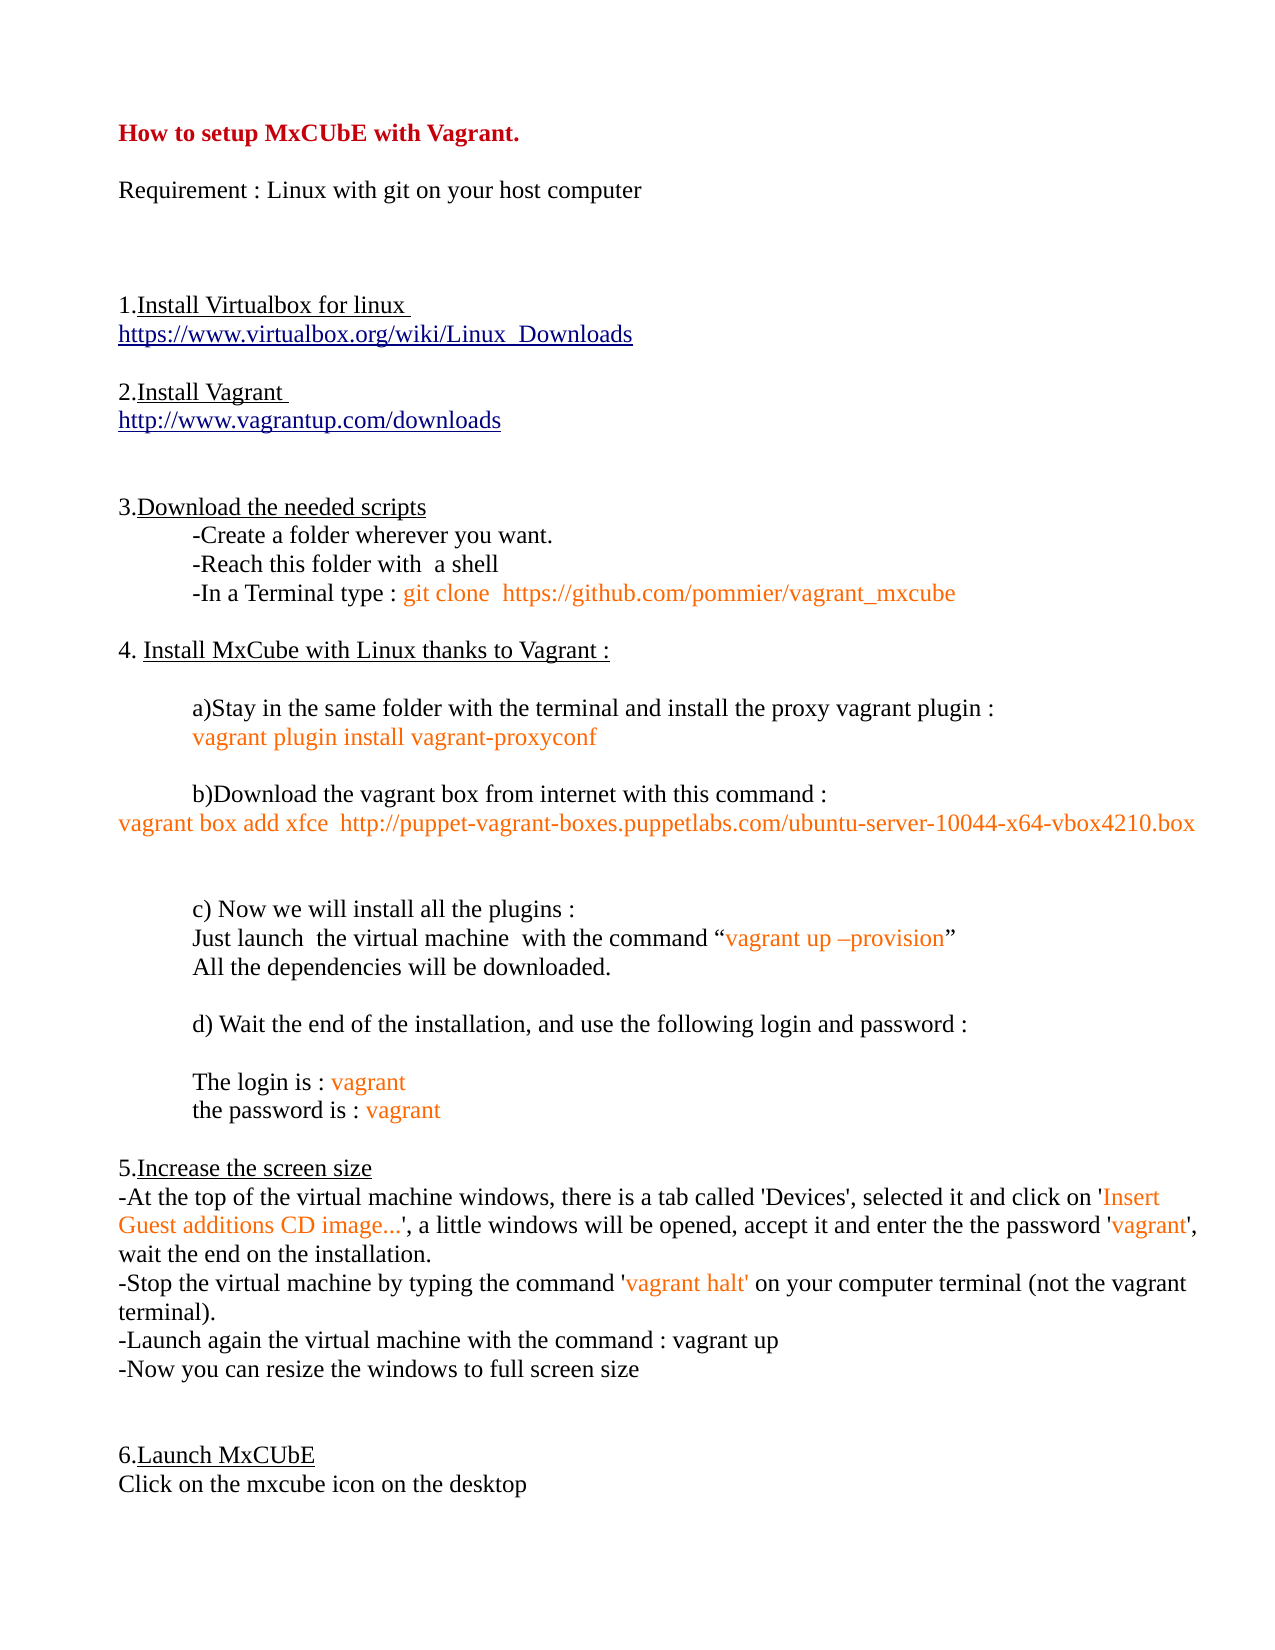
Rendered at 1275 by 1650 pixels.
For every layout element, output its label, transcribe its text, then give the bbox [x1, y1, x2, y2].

text 6.Launch MxCUbE [118, 1441, 1199, 1469]
text b)Download the vagrant box from internet with this command : [118, 779, 1199, 808]
text 5.Increase the screen size [118, 1153, 1199, 1182]
text a)Stay in the same folder with the terminal and install the proxy vagrant plugin : [118, 693, 1199, 722]
text -In a Terminal type : git clone https://github.com/pommier/vagrant_mxcube [192, 578, 1199, 607]
text Click on the mxcube icon on the desktop [118, 1469, 1199, 1498]
text 1.Install Virtualbox for linux [118, 291, 1199, 319]
text How to setup MxCUbE with Vagrant. [118, 118, 1199, 147]
text Requirement : Linux with git on your host computer [118, 176, 1199, 204]
text Just launch the virtual machine with the command “vagrant up –provision” [118, 923, 1199, 952]
text vagrant plugin install vagrant-proxyconf [118, 722, 1199, 751]
text -Launch again the virtual machine with the command : vagrant up [118, 1326, 1199, 1354]
text 3.Download the needed scripts [118, 492, 1199, 521]
text The login is : vagrant [118, 1067, 1199, 1096]
text c) Now we will install all the plugins : [118, 894, 1199, 923]
text -At the top of the virtual machine windows, there is a tab called 'Devices', selected it and click on 'Insert Guest additions CD image...', a little windows will be opened, accept it and enter the the password 'vagrant', wait the end on the installation. [118, 1182, 1199, 1268]
text All the dependencies will be downloaded. [118, 952, 1199, 981]
text -Create a folder wherever you want. [192, 521, 1199, 549]
text d) Wait the end of the installation, and use the following login and password : [118, 1009, 1199, 1038]
text 2.Install Vagrant [118, 377, 1199, 406]
text the password is : vagrant [118, 1096, 1199, 1124]
text http://www.vagrantup.com/downloads [118, 406, 1199, 434]
text -Now you can resize the windows to full screen size [118, 1354, 1199, 1383]
text -Stop the virtual machine by typing the command 'vagrant halt' on your computer terminal (not the vagrant terminal). [118, 1268, 1199, 1326]
text 4. Install MxCube with Linux thanks to Vagrant : [118, 636, 1199, 664]
text vagrant box add xfce http://puppet-vagrant-boxes.puppetlabs.com/ubuntu-server-10044-x64-vbox4210.box [118, 808, 1265, 837]
text https://www.virtualbox.org/wiki/Linux_Downloads [118, 319, 1199, 348]
text -Reach this folder with a shell [192, 549, 1199, 578]
